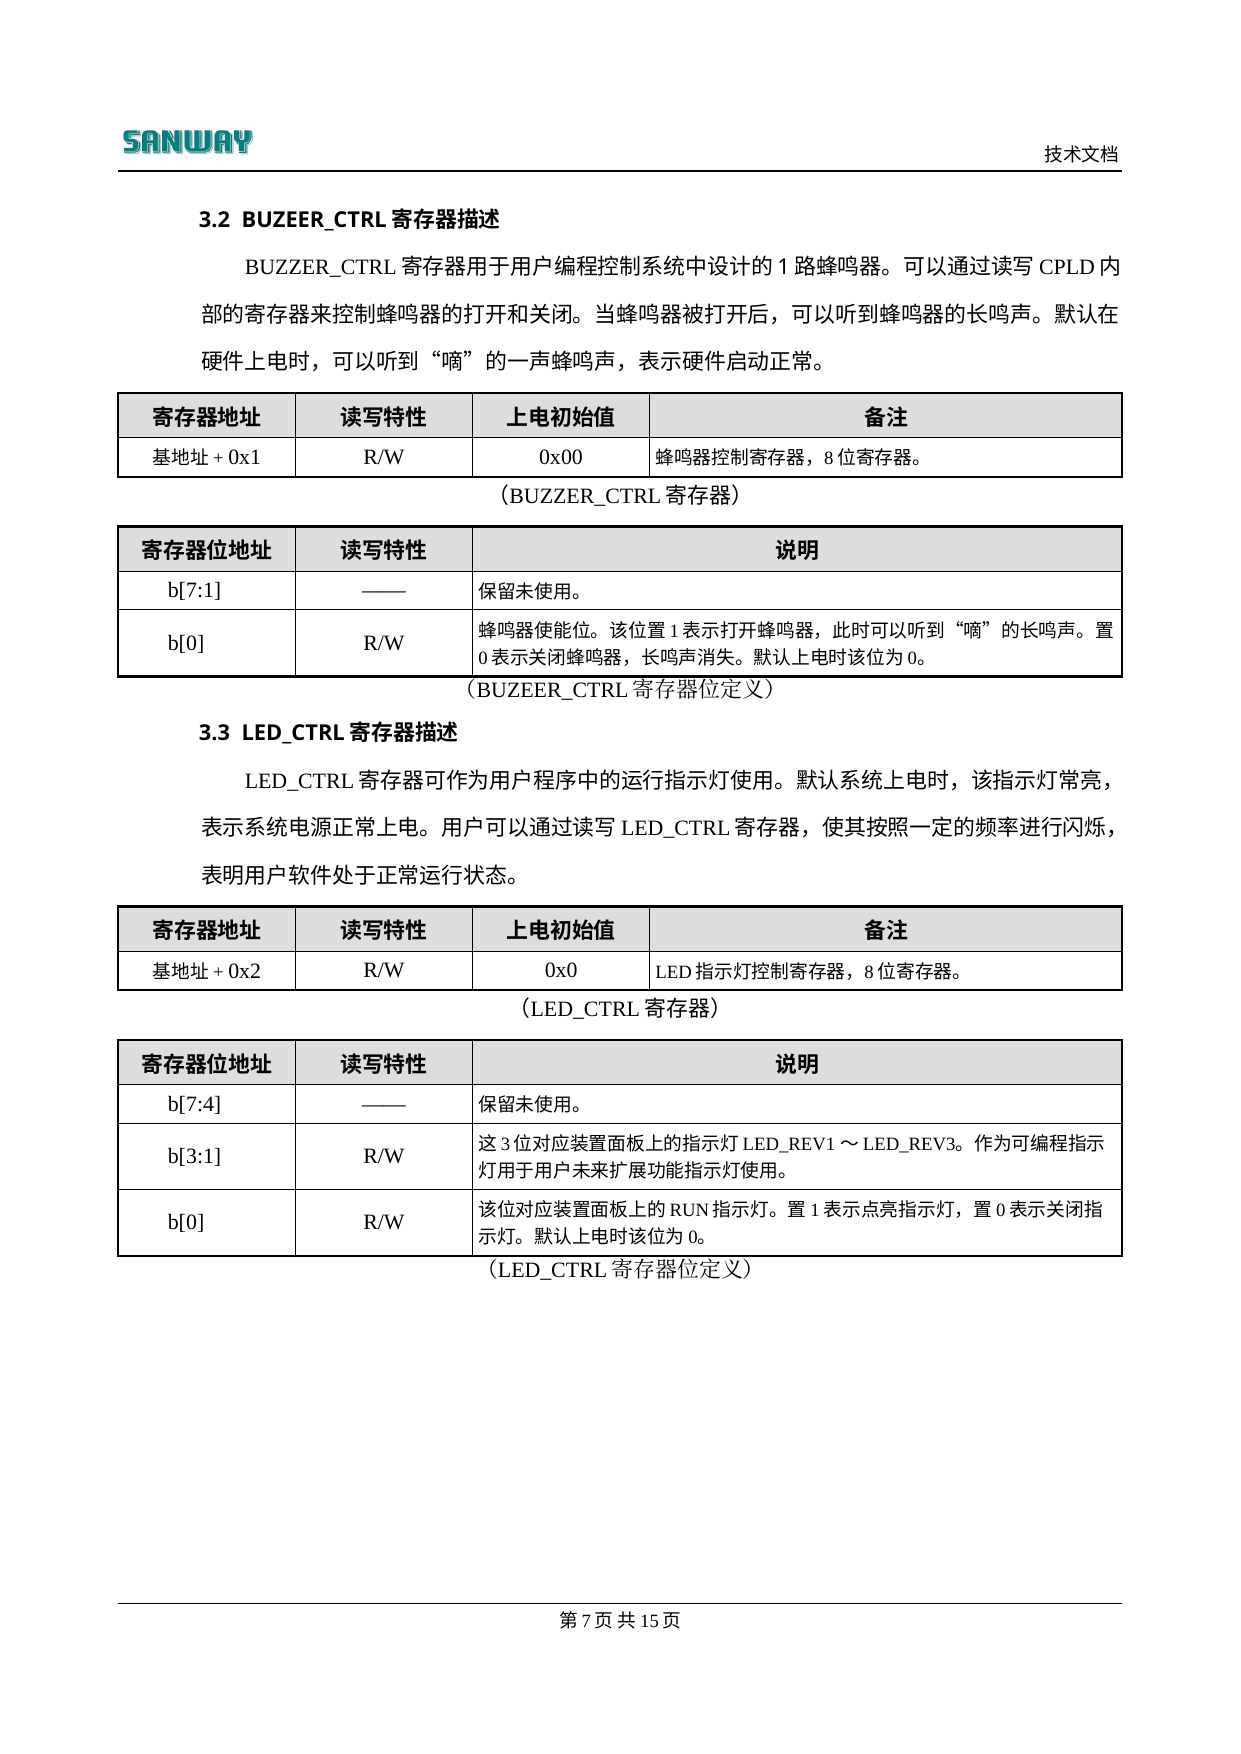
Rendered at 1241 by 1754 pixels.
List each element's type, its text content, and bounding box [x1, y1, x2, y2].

table_cell b[0] [119, 1190, 295, 1255]
table_cell b[3:1] [119, 1124, 295, 1189]
table_cell 蜂鸣器控制寄存器，8位寄存器。 [650, 438, 1121, 476]
table_cell 这3位对应装置面板上的指示灯LED_REV1 ～ LED_REV3。作为可编程指示灯用于用户未来扩展功能指示灯使用。 [473, 1124, 1121, 1189]
table_header 寄存器位地址 [119, 528, 295, 571]
table_header 备注 [650, 394, 1121, 437]
table_cell b[7:1] [119, 572, 295, 609]
table_cell 基地址 + 0x1 [119, 438, 295, 476]
table_header 寄存器地址 [119, 908, 295, 951]
table_header 备注 [650, 908, 1121, 951]
table_cell b[7:4] [119, 1085, 295, 1123]
table_cell 0x0 [473, 952, 649, 989]
text （LED_CTRL寄存器位定义） [118, 1257, 1122, 1282]
table_cell 基地址 + 0x2 [119, 952, 295, 989]
table_header 上电初始值 [473, 908, 649, 951]
table_cell R/W [296, 1124, 472, 1189]
table_cell R/W [296, 1190, 472, 1255]
table_header 读写特性 [296, 908, 472, 951]
text （LED_CTRL寄存器） [118, 991, 1122, 1023]
text LED_CTRL寄存器可作为用户程序中的运行指示灯使用。默认系统上电时，该指示灯常亮，表示系统电源正常上电。用户可以通过读写LED_CTRL寄存器，使其按照一定的频率进行闪烁，表明用户软件处于正常运行状态。 [201, 763, 1122, 889]
list LED_CTRL寄存器描述 [193, 715, 1122, 747]
table_header 上电初始值 [473, 394, 649, 437]
table_cell b[0] [119, 610, 295, 675]
table_header 说明 [473, 528, 1121, 571]
list BUZEER_CTRL寄存器描述 [193, 202, 1122, 233]
table_cell —— [296, 572, 472, 609]
table_cell R/W [296, 610, 472, 675]
table_header 读写特性 [296, 528, 472, 571]
table_header 说明 [473, 1041, 1121, 1084]
table_cell 该位对应装置面板上的RUN指示灯。置1表示点亮指示灯，置0表示关闭指示灯。默认上电时该位为0。 [473, 1190, 1121, 1255]
table_header 读写特性 [296, 1041, 472, 1084]
text （BUZEER_CTRL寄存器位定义） [118, 678, 1122, 703]
table_header 寄存器地址 [119, 394, 295, 437]
table_cell 保留未使用。 [473, 1085, 1121, 1123]
table_cell 蜂鸣器使能位。该位置1表示打开蜂鸣器，此时可以听到“嘀”的长鸣声。置0表示关闭蜂鸣器，长鸣声消失。默认上电时该位为0。 [473, 610, 1121, 675]
text （BUZZER_CTRL寄存器） [118, 478, 1122, 509]
table_header 读写特性 [296, 394, 472, 437]
table_cell —— [296, 1085, 472, 1123]
table_cell R/W [296, 438, 472, 476]
text BUZZER_CTRL寄存器用于用户编程控制系统中设计的1路蜂鸣器。可以通过读写CPLD内部的寄存器来控制蜂鸣器的打开和关闭。当蜂鸣器被打开后，可以听到蜂鸣器的长鸣声。默认在硬件上电时，可以听到“嘀”的一声蜂鸣声，表示硬件启动正常。 [201, 249, 1122, 376]
table_cell 保留未使用。 [473, 572, 1121, 609]
table_cell 0x00 [473, 438, 649, 476]
table_cell R/W [296, 952, 472, 989]
table_header 寄存器位地址 [119, 1041, 295, 1084]
table_cell LED指示灯控制寄存器，8位寄存器。 [650, 952, 1121, 989]
